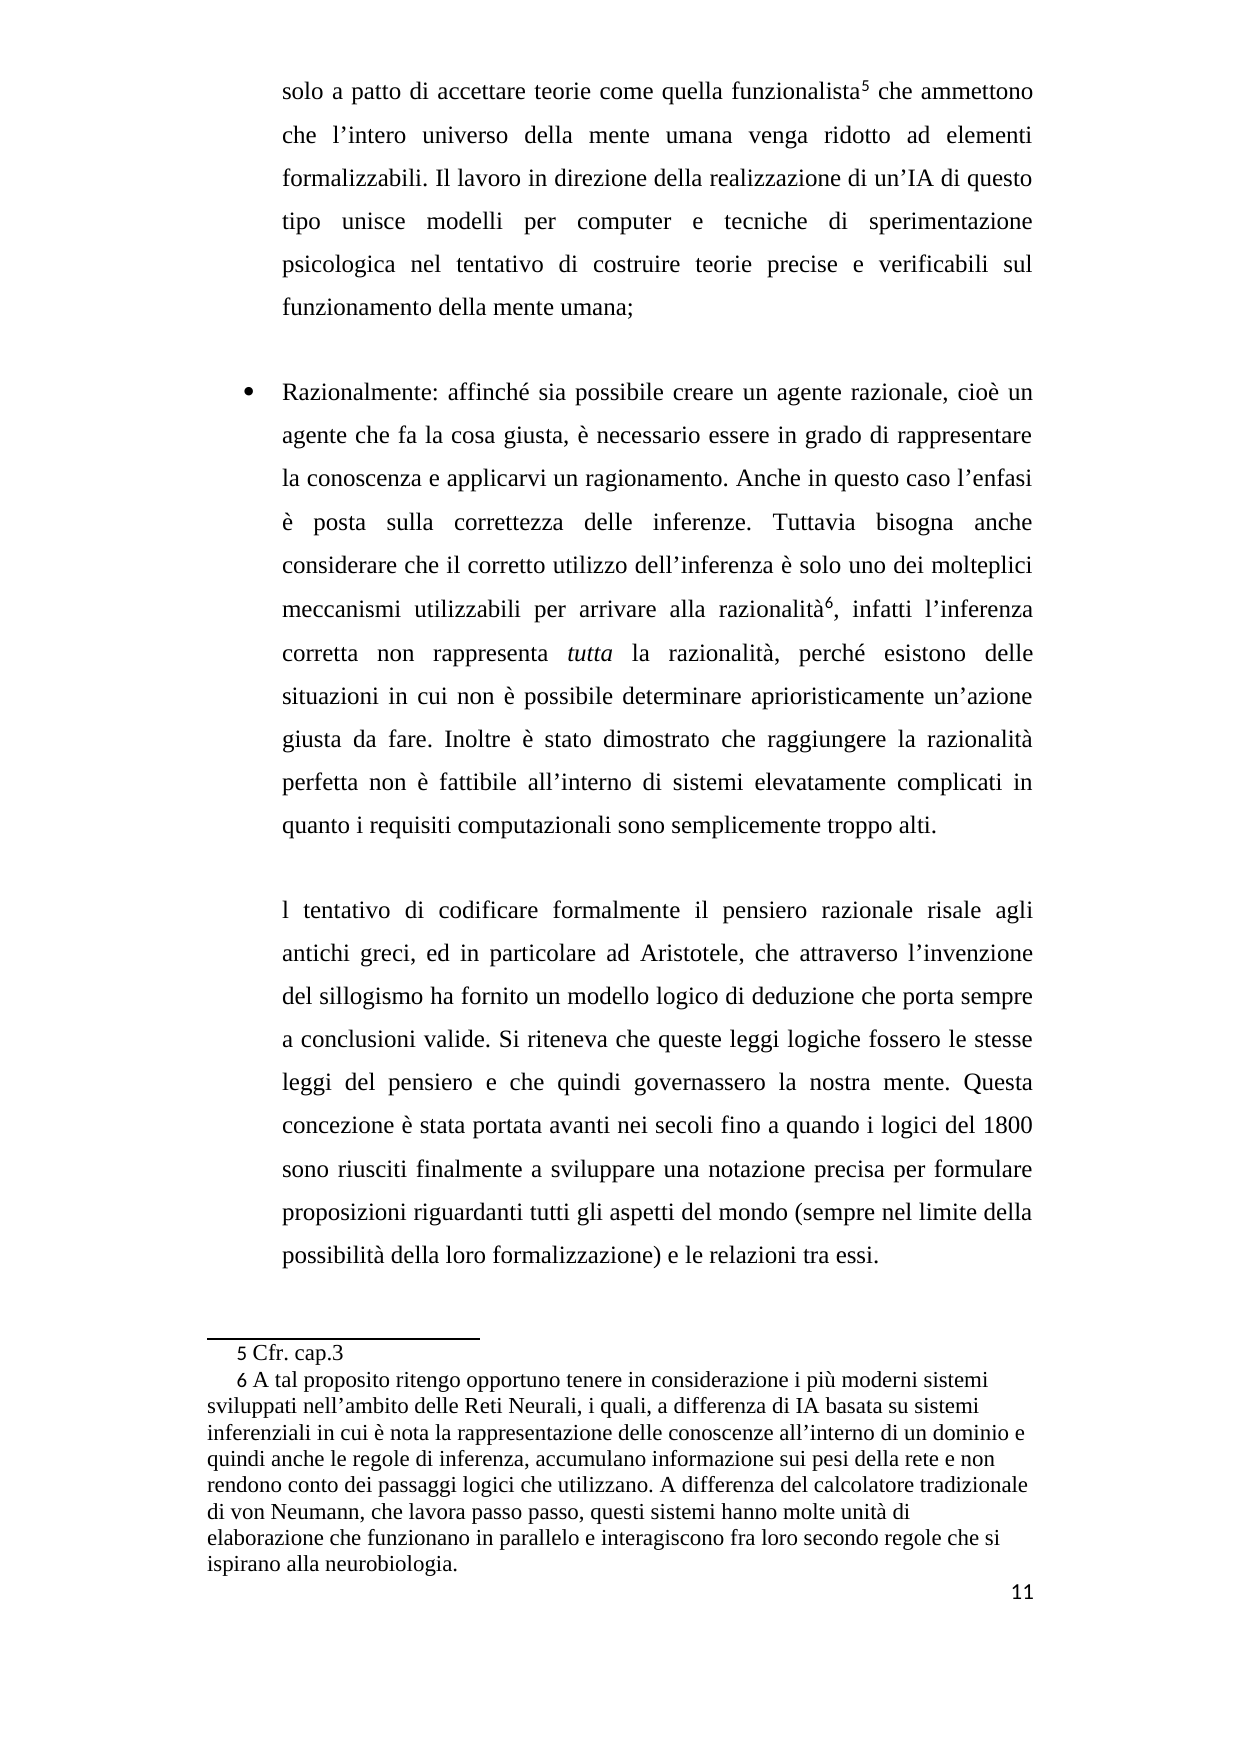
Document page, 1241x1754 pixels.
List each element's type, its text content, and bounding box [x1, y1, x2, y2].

list Razionalmente: affinché sia possibile creare un agente razionale, cioè un agente che fa la cosa giusta, è necessario essere in grado di rappresentare la conoscenza e applicarvi un ragionamento. Anche in questo caso l’enfasi è posta sulla correttezza delle inferenze. Tuttavia bisogna anche considerare che il corretto utilizzo dell’inferenza è solo uno dei molteplici meccanismi utilizzabili per arrivare alla razionalità, infatti l’inferenza corretta non rappresenta tutta la razionalità, perché esistono delle situazioni in cui non è possibile determinare aprioristicamente un’azione giusta da fare. Inoltre è stato dimostrato che raggiungere la razionalità perfetta non è fattibile all’interno di sistemi elevatamente complicati in quanto i requisiti computazionali sono semplicemente troppo alti. [244, 377, 1033, 839]
list solo a patto di accettare teorie come quella funzionalista che ammettono che l’intero universo della mente umana venga ridotto ad elementi formalizzabili. Il lavoro in direzione della realizzazione di un’IA di questo tipo unisce modelli per computer e tecniche di sperimentazione psicologica nel tentativo di costruire teorie precise e verificabili sul funzionamento della mente umana; [244, 75, 1033, 321]
list Cfr. cap.3 [207, 1339, 1033, 1366]
list A tal proposito ritengo opportuno tenere in considerazione i più moderni sistemi sviluppati nell’ambito delle Reti Neurali, i quali, a differenza di IA basata su sistemi inferenziali in cui è nota la rappresentazione delle conoscenze all’interno di un dominio e quindi anche le regole di inferenza, accumulano informazione sui pesi della rete e non rendono conto dei passaggi logici che utilizzano. A differenza del calcolatore tradizionale di von Neumann, che lavora passo passo, questi sistemi hanno molte unità di elaborazione che funzionano in parallelo e interagiscono fra loro secondo regole che si ispirano alla neurobiologia. [207, 1366, 1033, 1577]
text l tentativo di codificare formalmente il pensiero razionale risale agli antichi greci, ed in particolare ad Aristotele, che attraverso l’invenzione del sillogismo ha fornito un modello logico di deduzione che porta sempre a conclusioni valide. Si riteneva che queste leggi logiche fossero le stesse leggi del pensiero e che quindi governassero la nostra mente. Questa concezione è stata portata avanti nei secoli fino a quando i logici del 1800 sono riusciti finalmente a sviluppare una notazione precisa per formulare proposizioni riguardanti tutti gli aspetti del mondo (sempre nel limite della possibilità della loro formalizzazione) e le relazioni tra essi. [282, 895, 1033, 1269]
